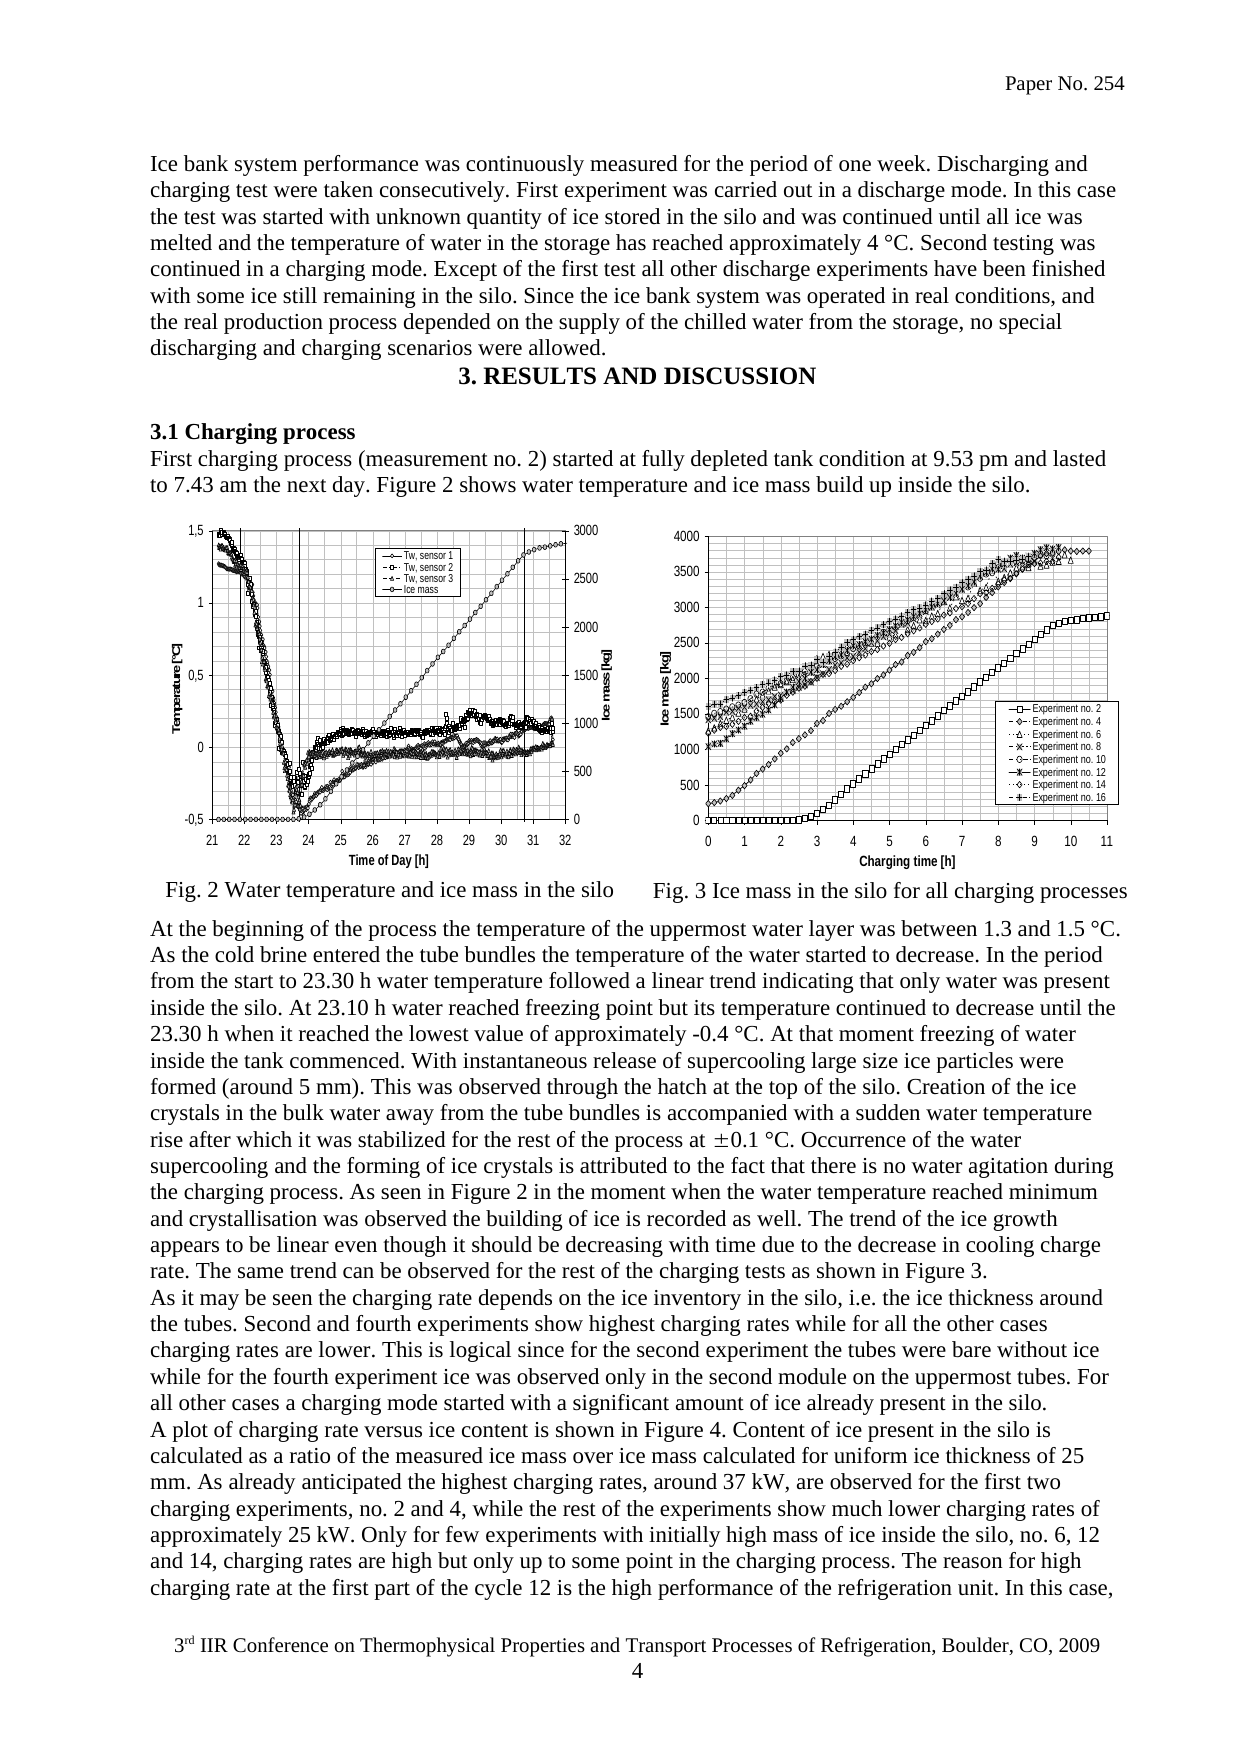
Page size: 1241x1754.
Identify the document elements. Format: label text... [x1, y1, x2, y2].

text First charging process (measurement no. 2) started at fully depleted tank condition at 9.53 pm and lasted to 7.43 am the next day. Figure 2 shows water temperature and ice mass build up inside the silo. [150, 502, 1144, 915]
text Fig. 3 Ice mass in the silo for all charging processes [653, 877, 1129, 904]
text 3. RESULTS AND DISCUSSION [150, 361, 1124, 389]
text 3.1 Charging process [150, 418, 1124, 445]
text A plot of charging rate versus ice content is shown in Figure 4. Content of ice present in the silo is calculated as a ratio of the measured ice mass over ice mass calculated for uniform ice thickness of 25 mm. As already anticipated the highest charging rates, around 37 kW, are observed for the first two charging experiments, no. 2 and 4, while the rest of the experiments show much lower charging rates of approximately 25 kW. Only for few experiments with initially high mass of ice inside the silo, no. 6, 12 and 14, charging rates are high but only up to some point in the charging process. The reason for high charging rate at the first part of the cycle 12 is the high performance of the refrigeration unit. In this case, [150, 1416, 1124, 1600]
text Ice bank system performance was continuously measured for the period of one week. Discharging and charging test were taken consecutively. First experiment was carried out in a discharge mode. In this case the test was started with unknown quantity of ice stored in the silo and was continued until all ice was melted and the temperature of water in the storage has reached approximately 4 °C. Second testing was continued in a charging mode. Except of the first test all other discharge experiments have been finished with some ice still remaining in the silo. Since the ice bank system was operated in real conditions, and the real production process depended on the supply of the chilled water from the storage, no special discharging and charging scenarios were allowed. [150, 150, 1124, 361]
text As it may be seen the charging rate depends on the ice inventory in the silo, i.e. the ice thickness around the tubes. Second and fourth experiments show highest charging rates while for all the other cases charging rates are lower. This is logical since for the second experiment the tubes were bare without ice while for the fourth experiment ice was observed only in the second module on the uppermost tubes. For all other cases a charging mode started with a significant amount of ice already present in the silo. [150, 1284, 1124, 1416]
text Fig. 2 Water temperature and ice mass in the silo [165, 876, 622, 903]
text First charging process (measurement no. 2) started at fully depleted tank condition at 9.53 pm and lasted to 7.43 am the next day. Figure 2 shows water temperature and ice mass build up inside the silo. [150, 445, 1124, 497]
text At the beginning of the process the temperature of the uppermost water layer was between 1.3 and 1.5 °C. As the cold brine entered the tube bundles the temperature of the water started to decrease. In the period from the start to 23.30 h water temperature followed a linear trend indicating that only water was present inside the silo. At 23.10 h water reached freezing point but its temperature continued to decrease until the 23.30 h when it reached the lowest value of approximately -0.4 °C. At that moment freezing of water inside the tank commenced. With instantaneous release of supercooling large size ice particles were formed (around 5 mm). This was observed through the hatch at the top of the silo. Creation of the ice crystals in the bulk water away from the tube bundles is accompanied with a sudden water temperature rise after which it was stabilized for the rest of the process at 0.1 °C. Occurrence of the water supercooling and the forming of ice crystals is attributed to the fact that there is no water agitation during the charging process. As seen in Figure 2 in the moment when the water temperature reached minimum and crystallisation was observed the building of ice is recorded as well. The trend of the ice growth appears to be linear even though it should be decreasing with time due to the decrease in cooling charge rate. The same trend can be observed for the rest of the charging tests as shown in Figure 3. [150, 915, 1124, 1284]
